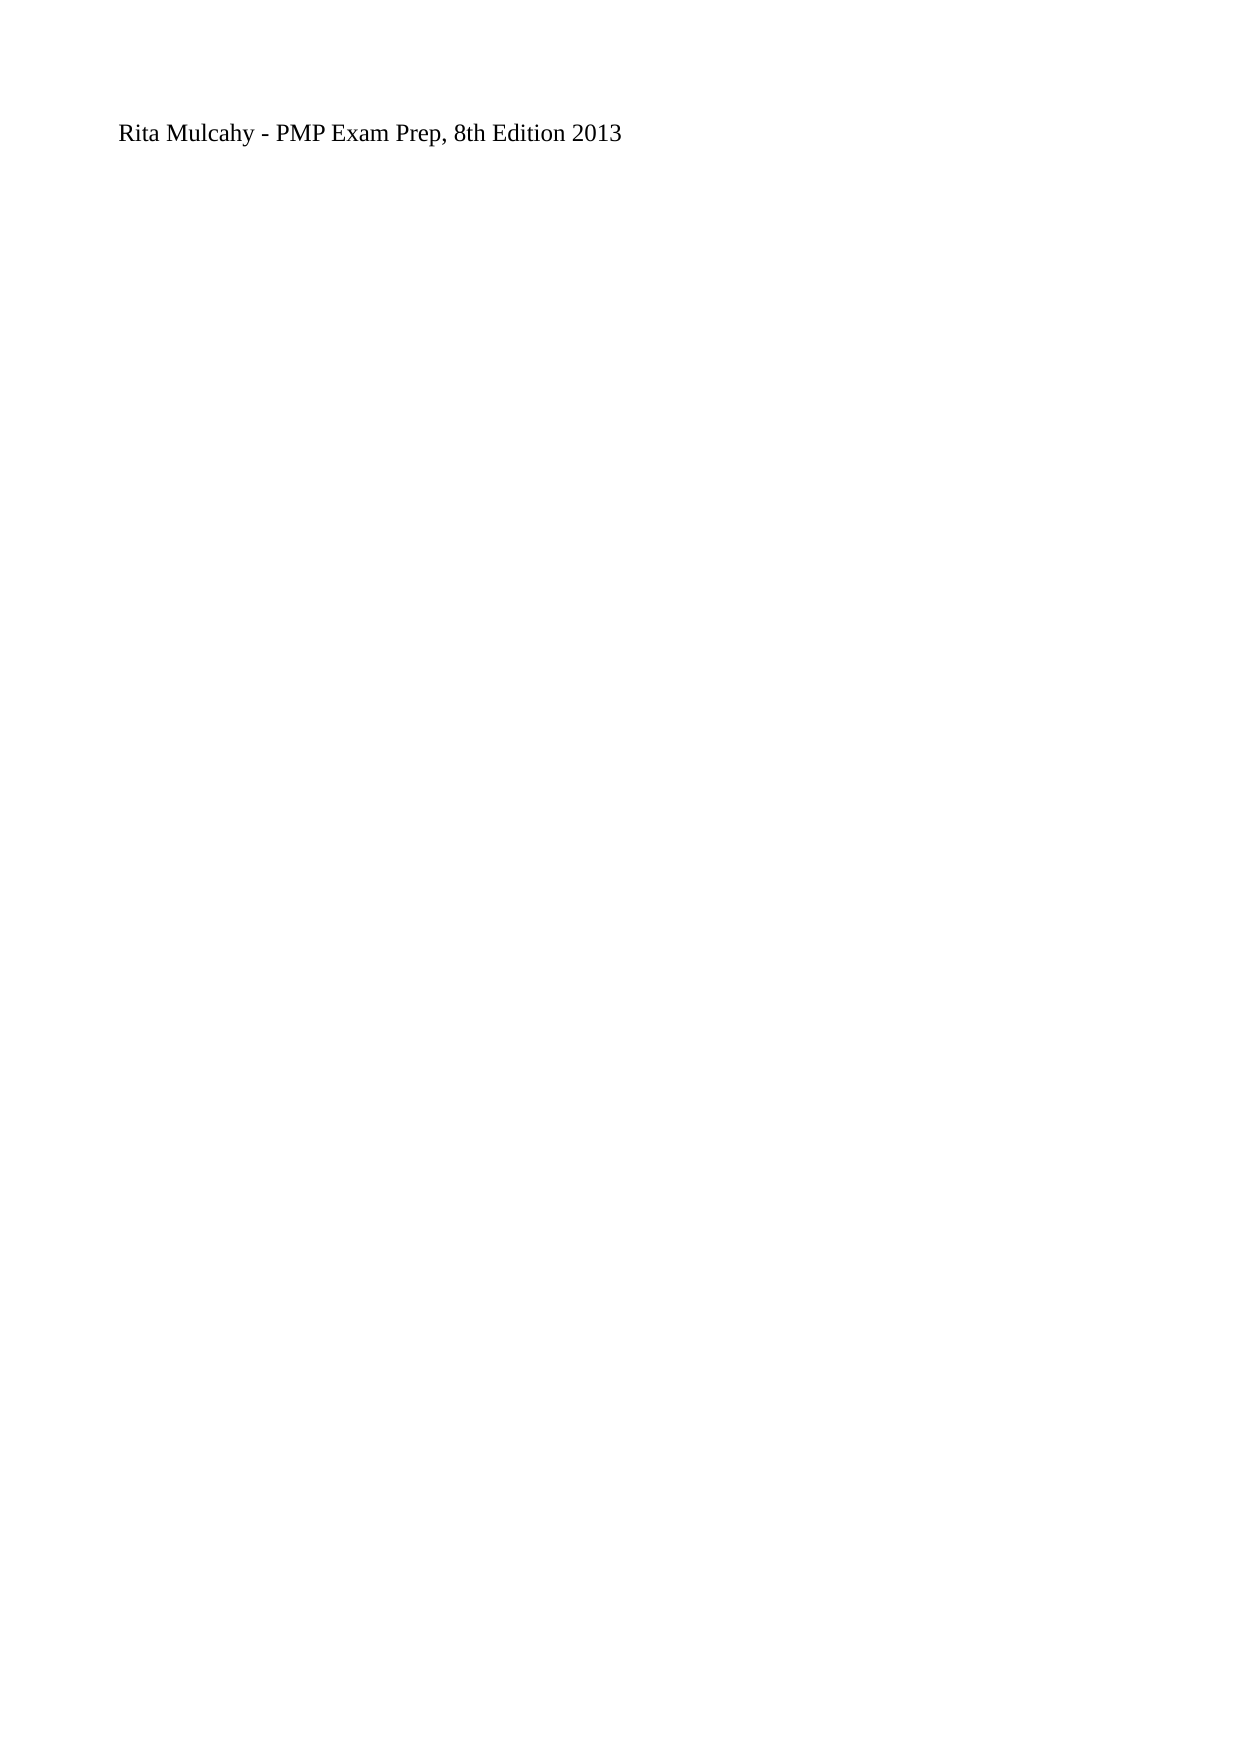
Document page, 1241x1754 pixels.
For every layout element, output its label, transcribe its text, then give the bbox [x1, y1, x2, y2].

text Rita Mulcahy - PMP Exam Prep, 8th Edition 2013 [118, 118, 1122, 147]
